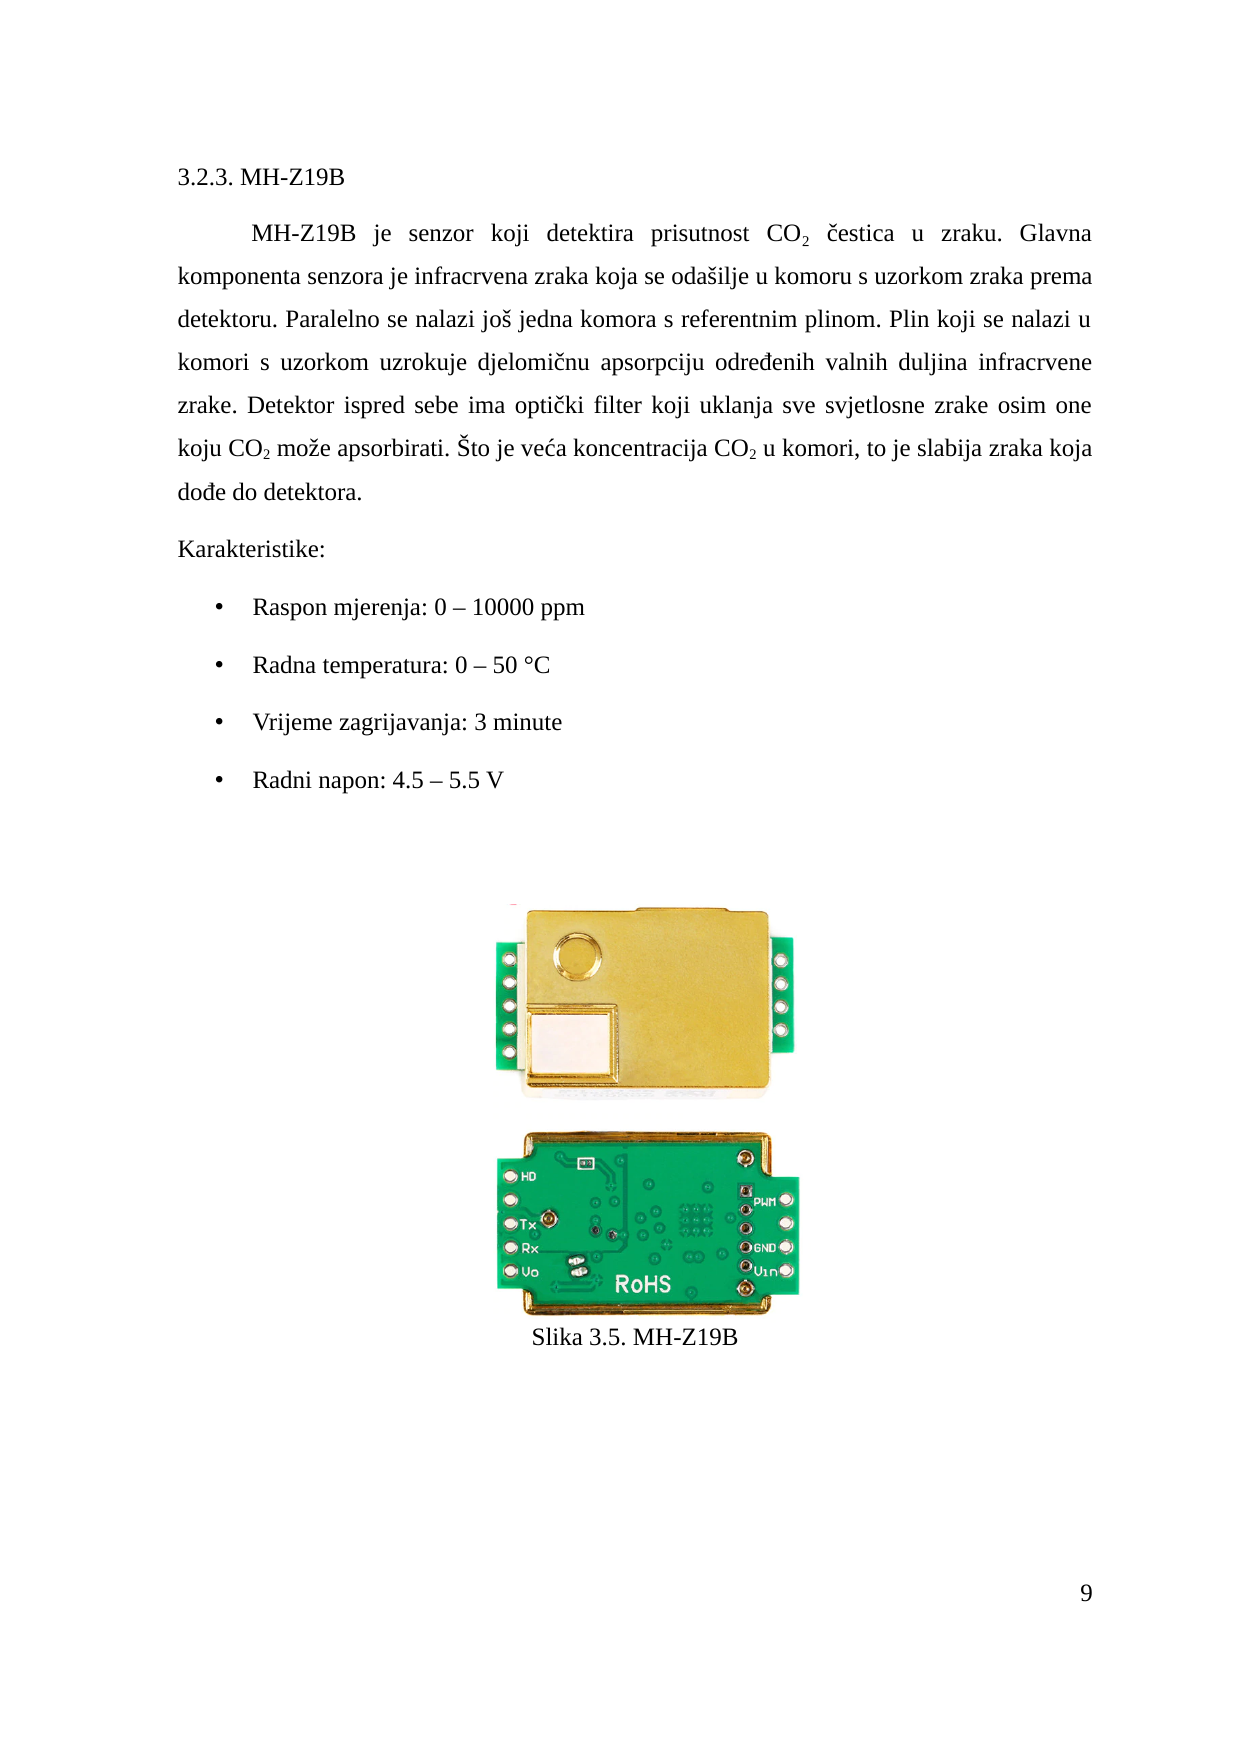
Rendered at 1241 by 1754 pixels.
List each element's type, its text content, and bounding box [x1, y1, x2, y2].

list Radna temperatura: 0 – 50 °C [215, 650, 1093, 678]
list Radni napon: 4.5 – 5.5 V [215, 765, 1093, 794]
picture [488, 904, 811, 1323]
text Slika 3.5. MH-Z19B [488, 1323, 782, 1351]
text MH-Z19B je senzor koji detektira prisutnost CO₂ čestica u zraku. Glavna komponenta senzora je infracrvena zraka koja se odašilje u komoru s uzorkom zraka prema detektoru. Paralelno se nalazi još jedna komora s referentnim plinom. Plin koji se nalazi u komori s uzorkom uzrokuje djelomičnu apsorpciju određenih valnih duljina infracrvene zrake. Detektor ispred sebe ima optički filter koji uklanja sve svjetlosne zrake osim one koju CO2 može apsorbirati. Što je veća koncentracija CO2 u komori, to je slabija zraka koja dođe do detektora. [177, 218, 1093, 505]
text Karakteristike: [177, 534, 1093, 563]
list Raspon mjerenja: 0 – 10000 ppm [215, 592, 1093, 621]
subtitle 3.2.3. MH-Z19B [177, 162, 1093, 191]
list Vrijeme zagrijavanja: 3 minute [215, 707, 1093, 736]
